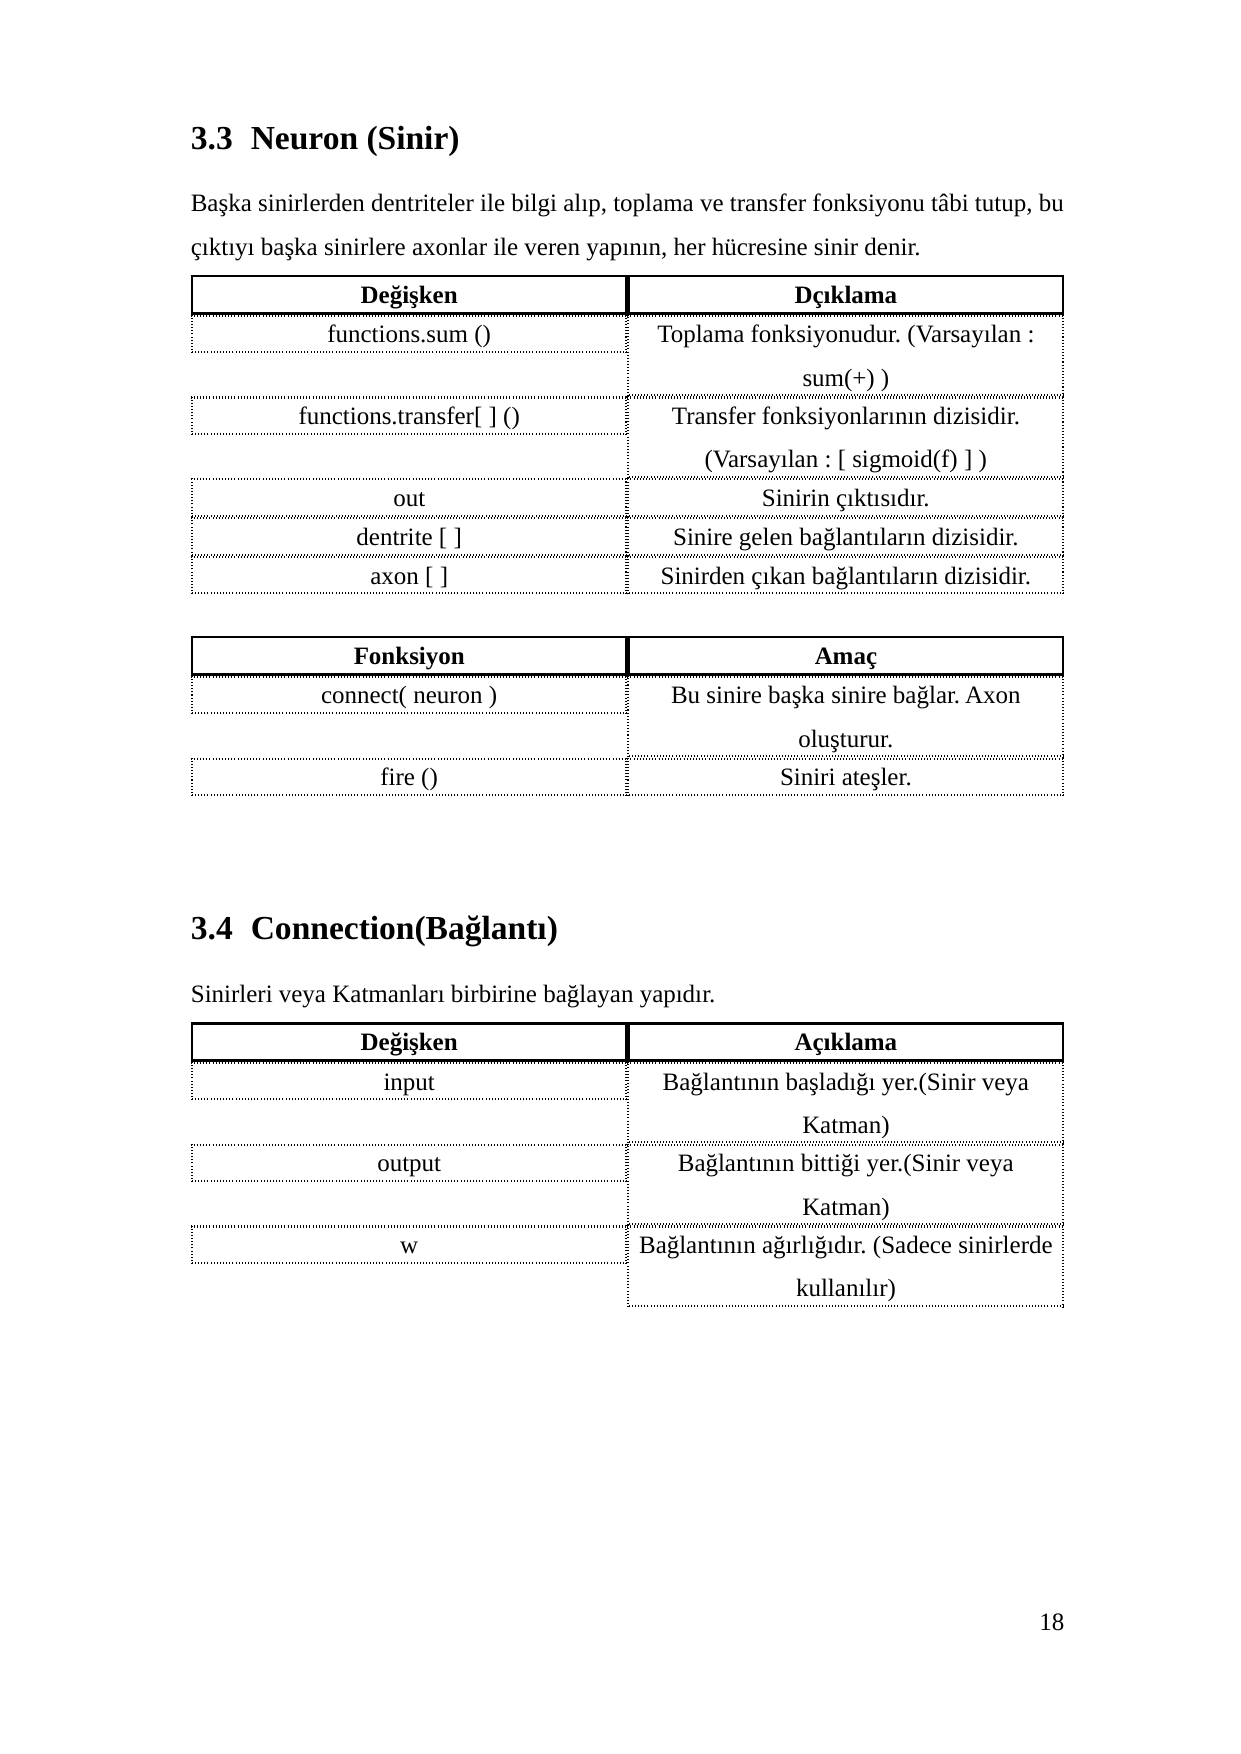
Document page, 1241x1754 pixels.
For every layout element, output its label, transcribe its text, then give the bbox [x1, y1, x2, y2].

text Sinirleri veya Katmanları birbirine bağlayan yapıdır. [191, 979, 1064, 1007]
subtitle Neuron (Sinir) [191, 118, 1064, 157]
table_cell output [191, 1144, 627, 1225]
table_cell fire () [191, 758, 627, 796]
table_cell functions.transfer[ ] () [191, 396, 627, 478]
table_header Dçıklama [630, 277, 1062, 312]
table_cell Toplama fonksiyonudur. (Varsayılan : sum(+) ) [627, 315, 1064, 396]
table_cell Sinirin çıktısıdır. [627, 478, 1064, 517]
table_header Amaç [630, 638, 1062, 673]
table_cell connect( neuron ) [191, 676, 627, 757]
table_cell functions.sum () [191, 315, 627, 396]
table_cell Sinirden çıkan bağlantıların dizisidir. [627, 556, 1064, 594]
table_cell dentrite [ ] [191, 517, 627, 556]
table_cell Bağlantının başladığı yer.(Sinir veya Katman) [627, 1062, 1064, 1143]
table_header Değişken [193, 277, 625, 312]
table_cell axon [ ] [191, 556, 627, 594]
table_cell Siniri ateşler. [627, 758, 1064, 796]
table_cell Bu sinire başka sinire bağlar. Axon oluşturur. [627, 676, 1064, 757]
table_header Fonksiyon [193, 638, 625, 673]
table_cell Bağlantının ağırlığıdır. (Sadece sinirlerde kullanılır) [627, 1225, 1064, 1307]
text Başka sinirlerden dentriteler ile bilgi alıp, toplama ve transfer fonksiyonu tâbi tutup, bu çıktıyı başka sinirlere axonlar ile veren yapının, her hücresine sinir denir. [191, 188, 1064, 260]
table_cell input [191, 1062, 627, 1143]
table_cell Sinire gelen bağlantıların dizisidir. [627, 517, 1064, 556]
table_cell w [191, 1225, 627, 1307]
subtitle Connection(Bağlantı) [191, 908, 1064, 947]
table_header Değişken [193, 1025, 625, 1059]
table_header Açıklama [630, 1025, 1062, 1059]
table_cell Bağlantının bittiği yer.(Sinir veya Katman) [627, 1144, 1064, 1225]
table_cell Transfer fonksiyonlarının dizisidir. (Varsayılan : [ sigmoid(f) ] ) [627, 396, 1064, 478]
table_cell out [191, 478, 627, 517]
